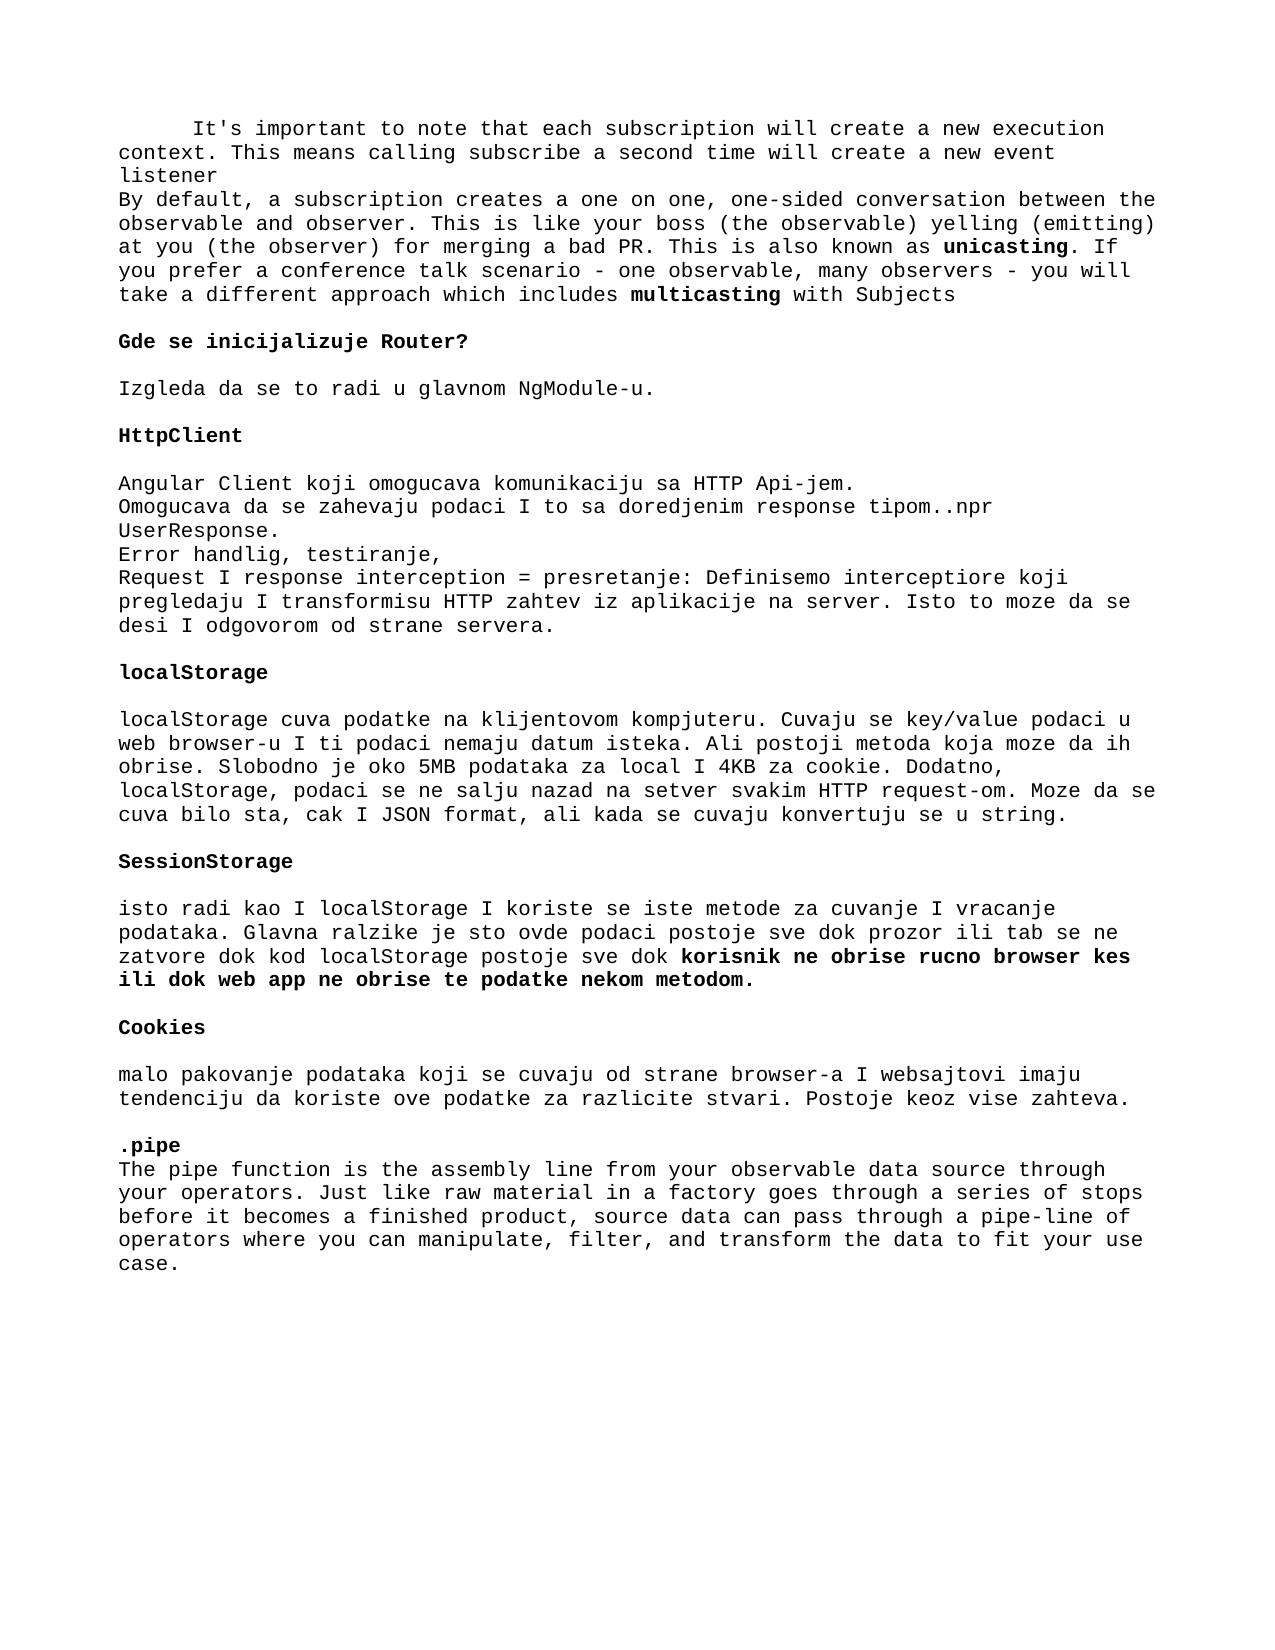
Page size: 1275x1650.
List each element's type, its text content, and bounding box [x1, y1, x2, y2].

text isto radi kao I localStorage I koriste se iste metode za cuvanje I vracanje podataka. Glavna ralzike je sto ovde podaci postoje sve dok prozor ili tab se ne zatvore dok kod localStorage postoje sve dok korisnik ne obrise rucno browser kes ili dok web app ne obrise te podatke nekom metodom. [118, 898, 1157, 993]
text By default, a subscription creates a one on one, one-sided conversation between the observable and observer. This is like your boss (the observable) yelling (emitting) at you (the observer) for merging a bad PR. This is also known as unicasting. If you prefer a conference talk scenario - one observable, many observers - you will take a different approach which includes multicasting with Subjects [118, 189, 1157, 307]
text Izgleda da se to radi u glavnom NgModule-u. [118, 378, 1157, 402]
text The pipe function is the assembly line from your observable data source through your operators. Just like raw material in a factory goes through a series of stops before it becomes a finished product, source data can pass through a pipe-line of operators where you can manipulate, filter, and transform the data to fit your use case. [118, 1158, 1157, 1277]
text Gde se inicijalizuje Router? [118, 331, 1157, 354]
text Cookies [118, 1017, 1157, 1040]
text malo pakovanje podataka koji se cuvaju od strane browser-a I websajtovi imaju tendenciju da koriste ove podatke za razlicite stvari. Postoje keoz vise zahteva. [118, 1064, 1157, 1111]
text HttpClient [118, 426, 1157, 473]
text localStorage [118, 662, 1157, 709]
text .pipe [118, 1135, 1157, 1158]
text Angular Client koji omogucava komunikaciju sa HTTP Api-jem. Omogucava da se zahevaju podaci I to sa doredjenim response tipom..npr UserResponse. Error handlig, testiranje, Request I response interception = presretanje: Definisemo interceptiore koji pregledaju I transformisu HTTP zahtev iz aplikacije na server. Isto to moze da se desi I odgovorom od strane servera. [118, 473, 1157, 638]
text SessionStorage [118, 851, 1157, 875]
text localStorage cuva podatke na klijentovom kompjuteru. Cuvaju se key/value podaci u web browser-u I ti podaci nemaju datum isteka. Ali postoji metoda koja moze da ih obrise. Slobodno je oko 5MB podataka za local I 4KB za cookie. Dodatno, localStorage, podaci se ne salju nazad na setver svakim HTTP request-om. Moze da se cuva bilo sta, cak I JSON format, ali kada se cuvaju konvertuju se u string. [118, 709, 1157, 827]
text It's important to note that each subscription will create a new execution context. This means calling subscribe a second time will create a new event listener [118, 118, 1157, 189]
